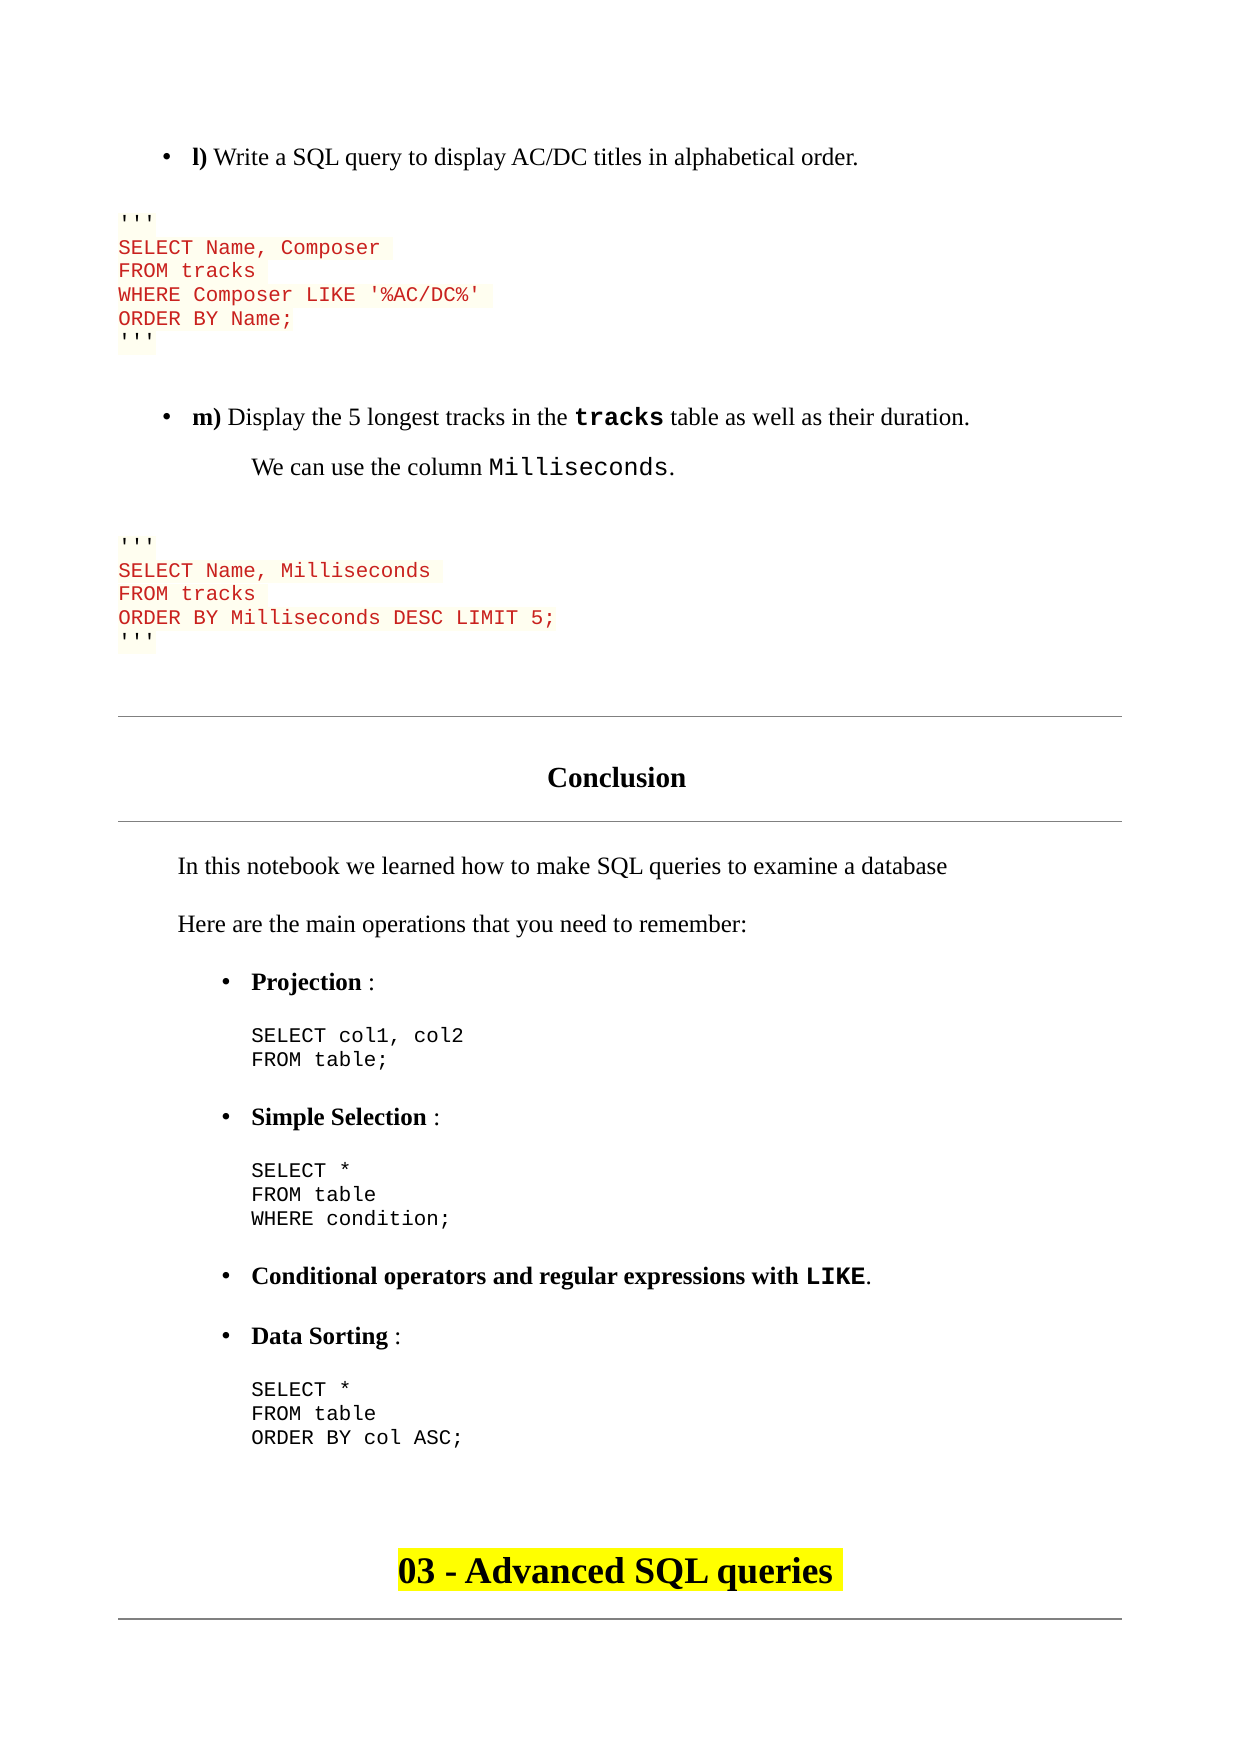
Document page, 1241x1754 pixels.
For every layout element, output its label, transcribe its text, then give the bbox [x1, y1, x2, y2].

list SELECT * [222, 1379, 1063, 1403]
text ​ [118, 654, 1122, 678]
text ORDER BY Name; [118, 308, 1122, 331]
list SELECT col1, col2 [222, 1026, 1063, 1049]
text SELECT Name, Composer [118, 237, 1122, 260]
list m) Display the 5 longest tracks in the tracks table as well as their duration. [162, 402, 1122, 433]
text Here are the main operations that you need to remember: [177, 909, 1063, 938]
list Projection : [222, 967, 1063, 996]
list Data Sorting : [222, 1321, 1063, 1350]
text ​ [118, 355, 1122, 378]
list WHERE condition; [222, 1208, 1063, 1231]
text ORDER BY Milliseconds DESC LIMIT 5; [118, 607, 1122, 631]
text ''' [118, 331, 1122, 355]
list FROM table [222, 1403, 1063, 1427]
text In this notebook we learned how to make SQL queries to examine a database [177, 851, 1063, 879]
list l) Write a SQL query to display AC/DC titles in alphabetical order. [162, 142, 1122, 171]
text ​ [118, 378, 1122, 402]
text ​ [118, 118, 1122, 142]
list We can use the column Milliseconds. [222, 452, 1063, 483]
list ORDER BY col ASC; [222, 1427, 1063, 1450]
list Conditional operators and regular expressions with LIKE. [222, 1261, 1063, 1292]
list FROM table; [222, 1049, 1063, 1073]
text WHERE Composer LIKE '%AC/DC%' [118, 284, 1122, 308]
text SELECT Name, Milliseconds [118, 560, 1122, 583]
subtitle Conclusion [118, 761, 1122, 794]
subtitle 03 - Advanced SQL queries [118, 1548, 1122, 1591]
text FROM tracks [118, 260, 1122, 284]
list Simple Selection : [222, 1102, 1063, 1131]
text ''' [118, 213, 1122, 237]
list SELECT * [222, 1161, 1063, 1184]
text ''' [118, 631, 1122, 654]
list FROM table [222, 1184, 1063, 1208]
text FROM tracks [118, 583, 1122, 607]
text ''' [118, 536, 1122, 560]
text ​ [118, 678, 1122, 702]
